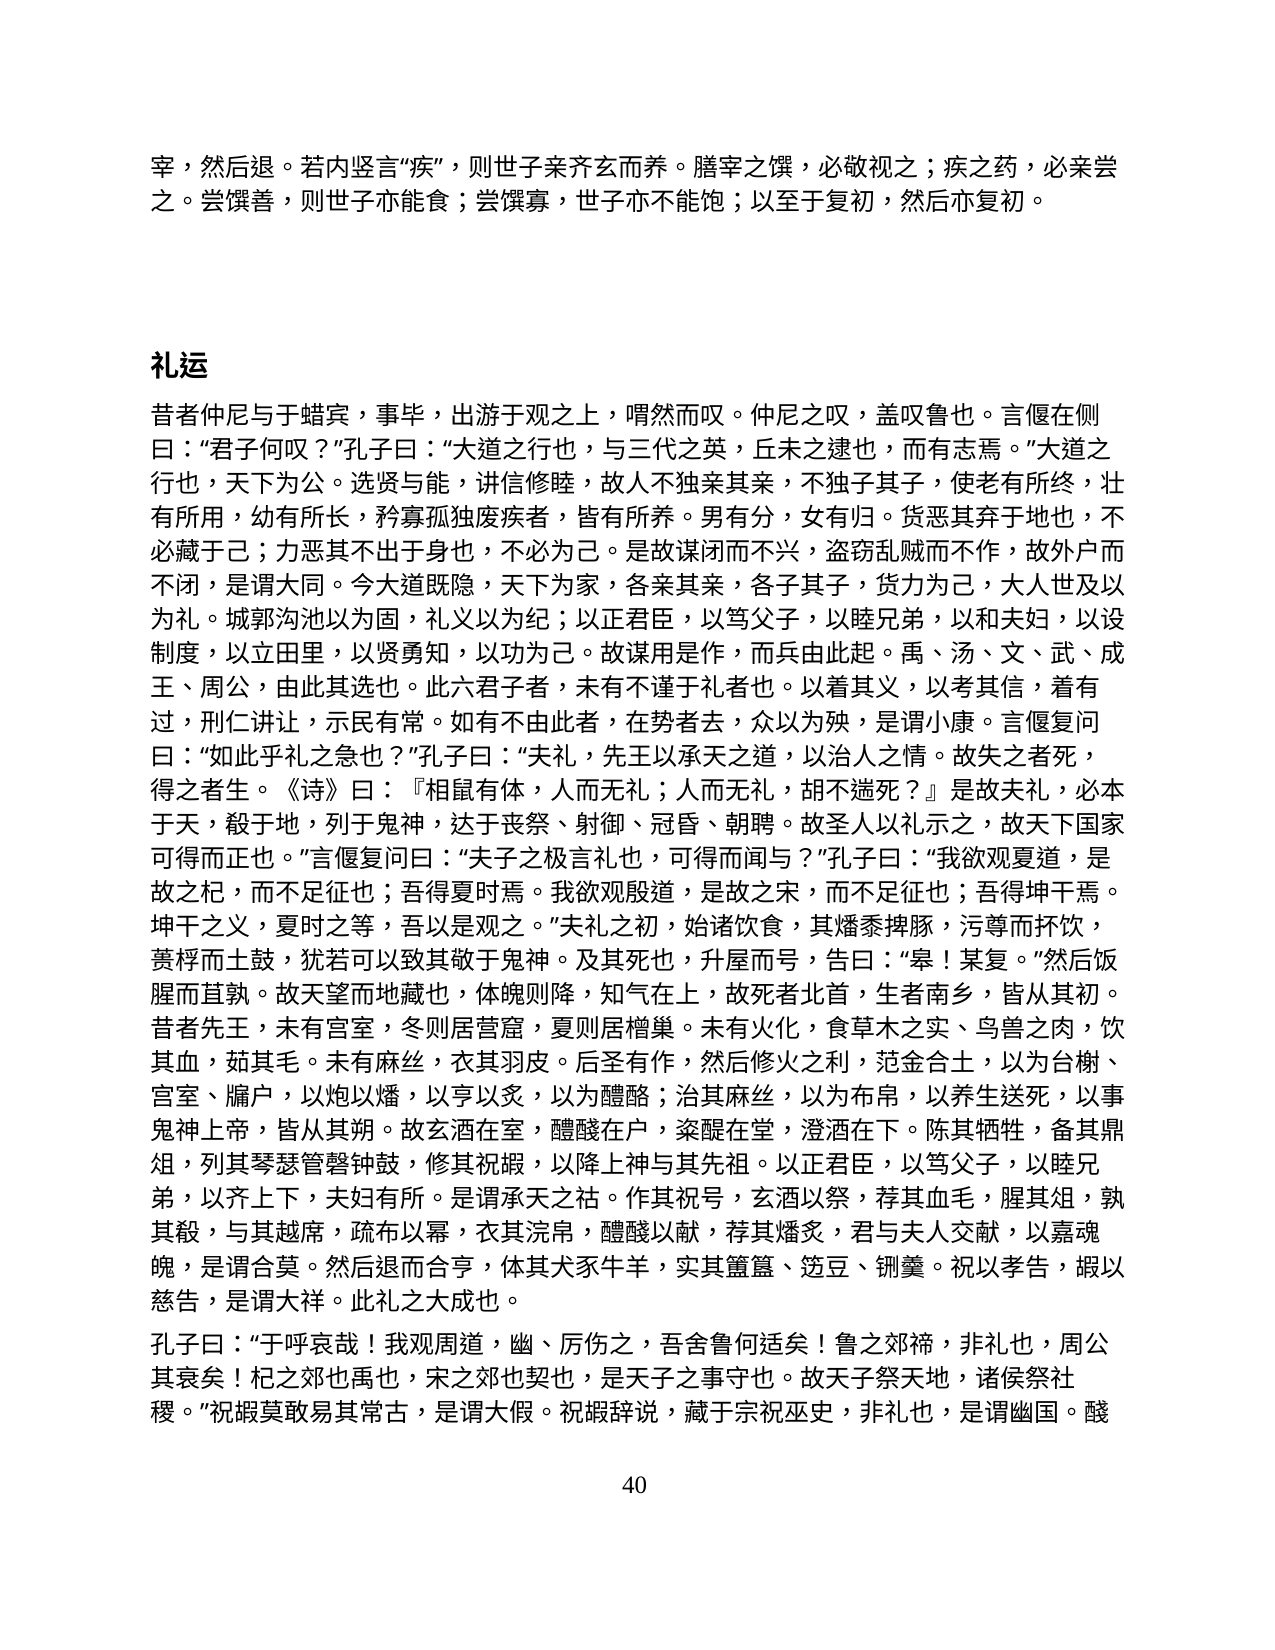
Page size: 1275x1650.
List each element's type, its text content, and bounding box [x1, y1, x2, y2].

text 昔者仲尼与于蜡宾，事毕，出游于观之上，喟然而叹。仲尼之叹，盖叹鲁也。言偃在侧曰：“君子何叹？”孔子曰：“大道之行也，与三代之英，丘未之逮也，而有志焉。”大道之行也，天下为公。选贤与能，讲信修睦，故人不独亲其亲，不独子其子，使老有所终，壮有所用，幼有所长，矜寡孤独废疾者，皆有所养。男有分，女有归。货恶其弃于地也，不必藏于己；力恶其不出于身也，不必为己。是故谋闭而不兴，盗窃乱贼而不作，故外户而不闭，是谓大同。今大道既隐，天下为家，各亲其亲，各子其子，货力为己，大人世及以为礼。城郭沟池以为固，礼义以为纪；以正君臣，以笃父子，以睦兄弟，以和夫妇，以设制度，以立田里，以贤勇知，以功为己。故谋用是作，而兵由此起。禹、汤、文、武、成王、周公，由此其选也。此六君子者，未有不谨于礼者也。以着其义，以考其信，着有过，刑仁讲让，示民有常。如有不由此者，在势者去，众以为殃，是谓小康。言偃复问曰：“如此乎礼之急也？”孔子曰：“夫礼，先王以承天之道，以治人之情。故失之者死，得之者生。《诗》曰：『相鼠有体，人而无礼；人而无礼，胡不遄死？』是故夫礼，必本于天，殽于地，列于鬼神，达于丧祭、射御、冠昏、朝聘。故圣人以礼示之，故天下国家可得而正也。”言偃复问曰：“夫子之极言礼也，可得而闻与？”孔子曰：“我欲观夏道，是故之杞，而不足征也；吾得夏时焉。我欲观殷道，是故之宋，而不足征也；吾得坤干焉。坤干之义，夏时之等，吾以是观之。”夫礼之初，始诸饮食，其燔黍捭豚，污尊而抔饮，蒉桴而土鼓，犹若可以致其敬于鬼神。及其死也，升屋而号，告曰：“皋！某复。”然后饭腥而苴孰。故天望而地藏也，体魄则降，知气在上，故死者北首，生者南乡，皆从其初。昔者先王，未有宫室，冬则居营窟，夏则居橧巢。未有火化，食草木之实、鸟兽之肉，饮其血，茹其毛。未有麻丝，衣其羽皮。后圣有作，然后修火之利，范金合土，以为台榭、宫室、牖户，以炮以燔，以亨以炙，以为醴酪；治其麻丝，以为布帛，以养生送死，以事鬼神上帝，皆从其朔。故玄酒在室，醴醆在户，粢醍在堂，澄酒在下。陈其牺牲，备其鼎俎，列其琴瑟管磬钟鼓，修其祝嘏，以降上神与其先祖。以正君臣，以笃父子，以睦兄弟，以齐上下，夫妇有所。是谓承天之祜。作其祝号，玄酒以祭，荐其血毛，腥其俎，孰其殽，与其越席，疏布以幂，衣其浣帛，醴醆以献，荐其燔炙，君与夫人交献，以嘉魂魄，是谓合莫。然后退而合亨，体其犬豕牛羊，实其簠簋、笾豆、铏羹。祝以孝告，嘏以慈告，是谓大祥。此礼之大成也。 [150, 398, 1125, 1317]
text 孔子曰：“于呼哀哉！我观周道，幽、厉伤之，吾舍鲁何适矣！鲁之郊禘，非礼也，周公其衰矣！杞之郊也禹也，宋之郊也契也，是天子之事守也。故天子祭天地，诸侯祭社稷。”祝嘏莫敢易其常古，是谓大假。祝嘏辞说，藏于宗祝巫史，非礼也，是谓幽国。醆 [150, 1326, 1125, 1428]
subtitle 礼运 [150, 345, 1125, 385]
text 宰，然后退。若内竖言“疾”，则世子亲齐玄而养。膳宰之馔，必敬视之；疾之药，必亲尝之。尝馔善，则世子亦能食；尝馔寡，世子亦不能饱；以至于复初，然后亦复初。 [150, 150, 1125, 218]
